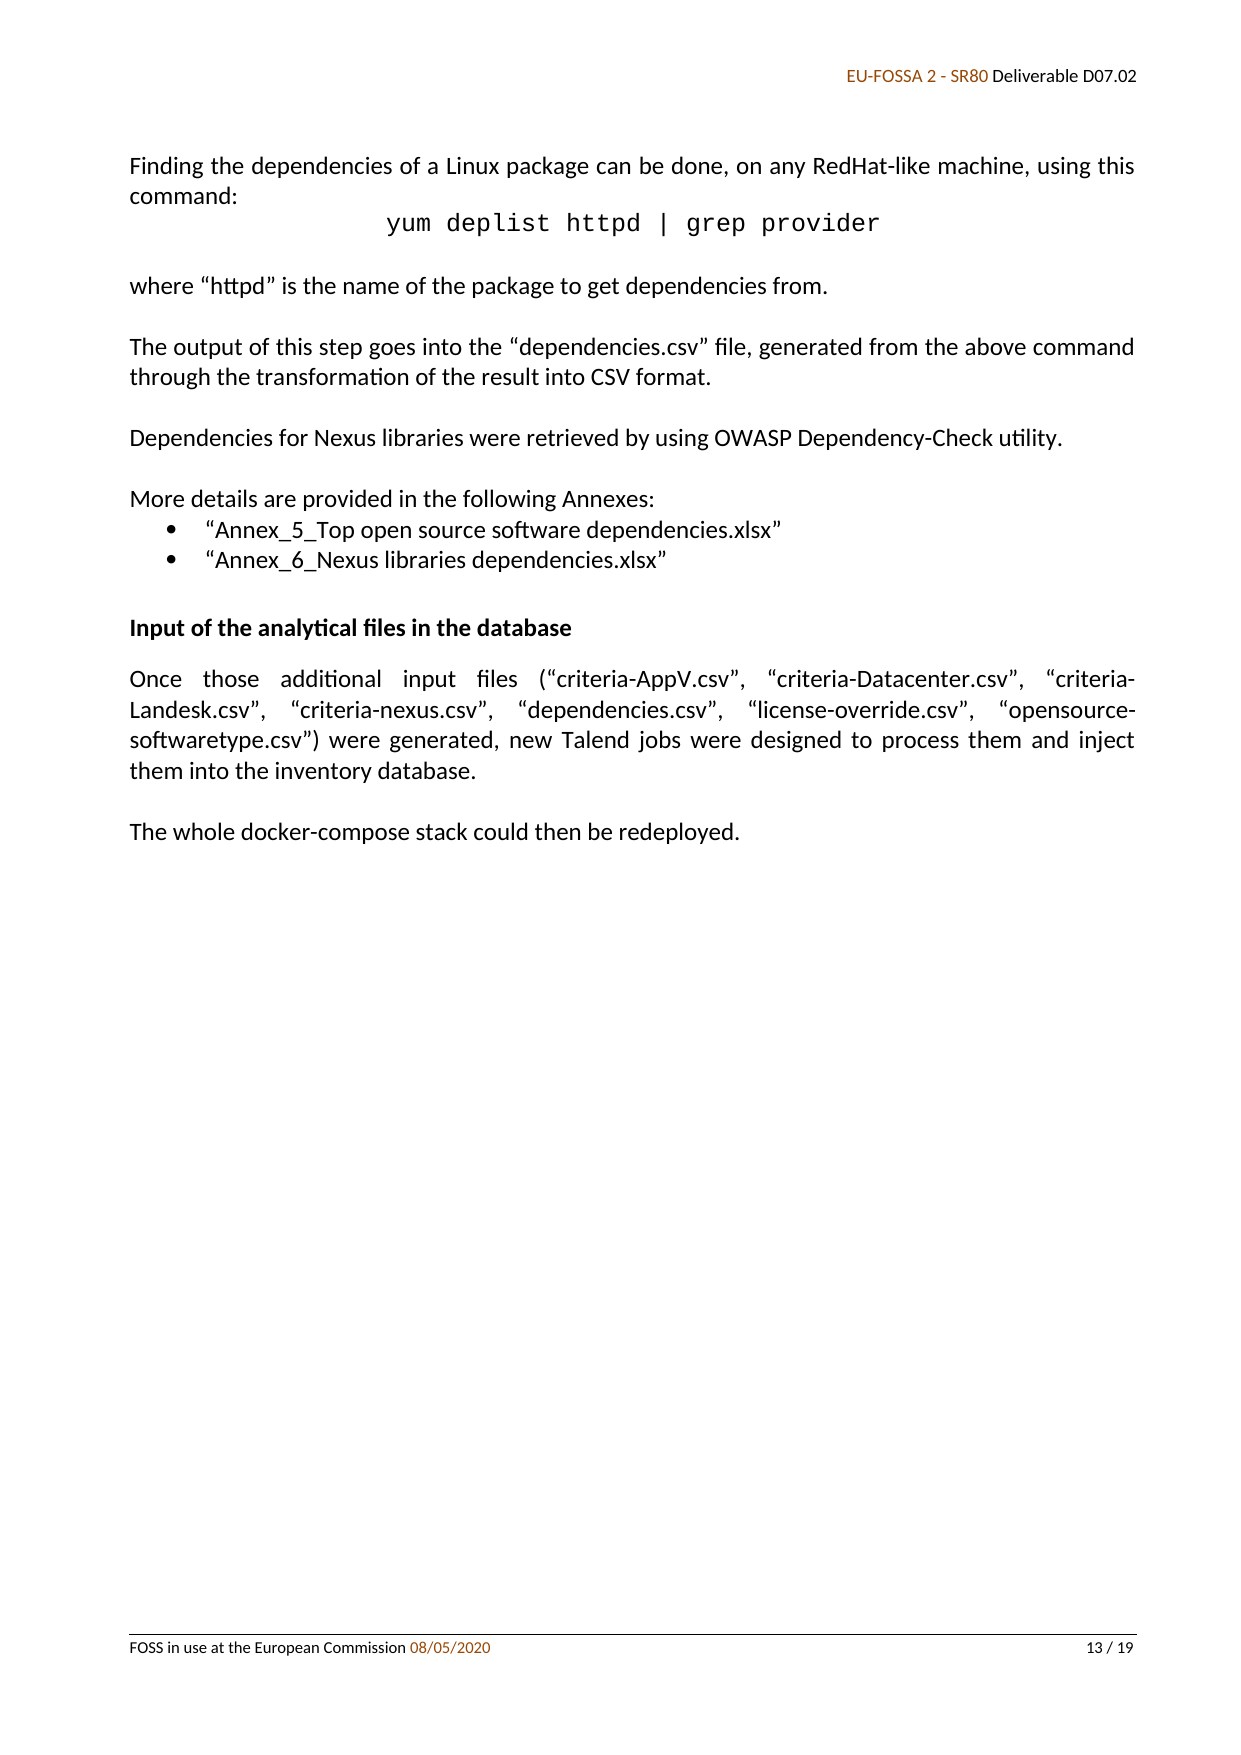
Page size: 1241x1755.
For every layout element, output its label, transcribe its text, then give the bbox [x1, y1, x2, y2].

text where “httpd” is the name of the package to get dependencies from. [129, 270, 1137, 300]
text yum deplist httpd | grep provider [129, 211, 1137, 239]
text Finding the dependencies of a Linux package can be done, on any RedHat-like machine, using this command: [129, 150, 1137, 211]
text Once those additional input files (“criteria-AppV.csv”, “criteria-Datacenter.csv”, “criteria-Landesk.csv”, “criteria-nexus.csv”, “dependencies.csv”, “license-override.csv”, “opensource-softwaretype.csv”) were generated, new Talend jobs were designed to process them and inject them into the inventory database. [129, 663, 1137, 785]
text Dependencies for Nexus libraries were retrieved by using OWASP Dependency-Check utility. [129, 422, 1137, 453]
list “Annex_6_Nexus libraries dependencies.xlsx” [167, 544, 1137, 575]
text More details are provided in the following Annexes: [129, 483, 1137, 514]
text The output of this step goes into the “dependencies.csv” file, generated from the above command through the transformation of the result into CSV format. [129, 331, 1137, 392]
text The whole docker-compose stack could then be redeployed. [129, 816, 1137, 846]
list “Annex_5_Top open source software dependencies.xlsx” [167, 514, 1137, 544]
subtitle Input of the analytical files in the database [129, 612, 1137, 642]
